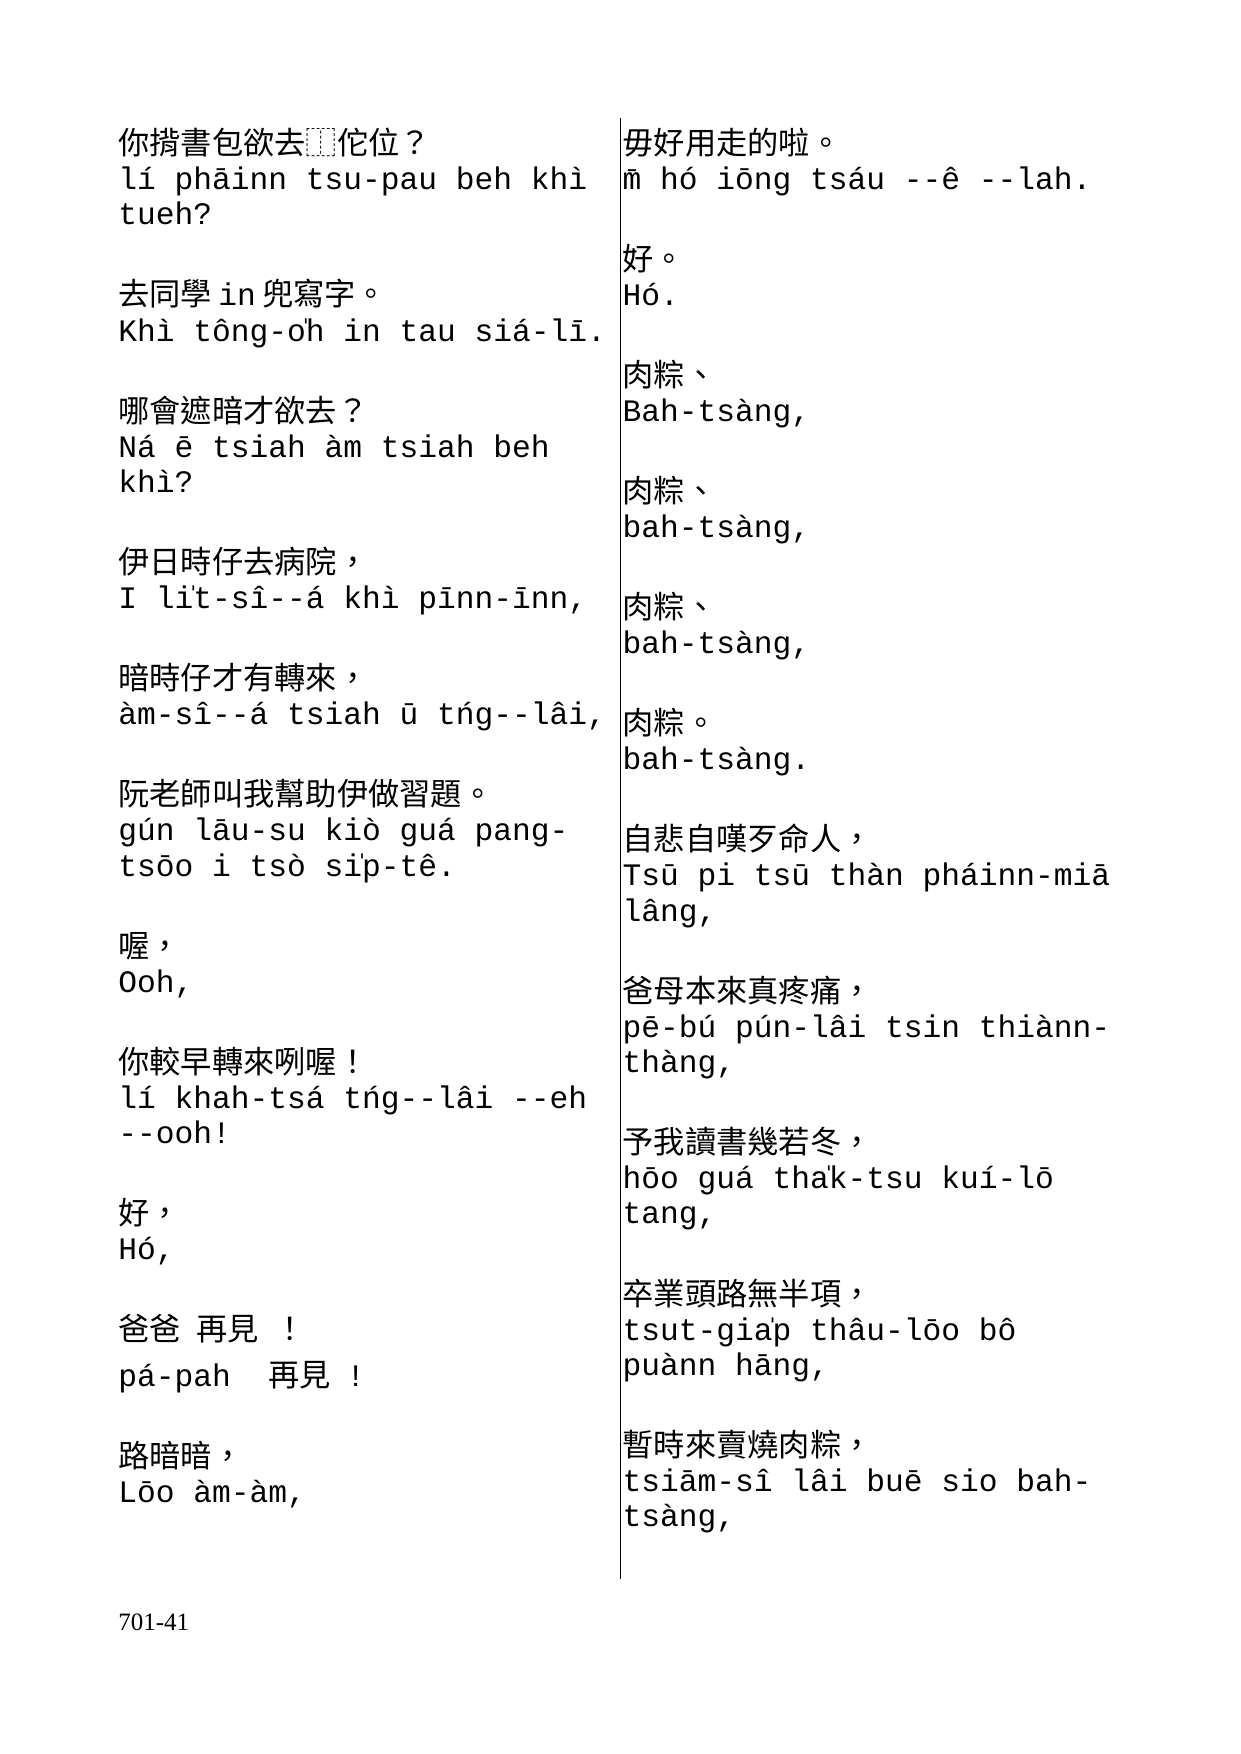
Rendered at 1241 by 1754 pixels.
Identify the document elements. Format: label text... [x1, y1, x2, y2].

text bah-tsàng. [622, 743, 1122, 779]
text tsut-gia̍p thâu-lōo bô puànn hāng, [622, 1314, 1122, 1385]
text m̄ hó iōng tsáu --ê --lah. [622, 163, 1122, 199]
text Bah-tsàng, [622, 395, 1122, 431]
text 好， [118, 1188, 618, 1234]
text tsiām-sî lâi buē sio bah-tsàng, [622, 1465, 1122, 1536]
text Lōo àm-àm, [118, 1476, 618, 1511]
text gún lāu-su kiò guá pang-tsōo i tsò si̍p-tê. [118, 815, 618, 886]
text 你揹書包欲去⿰佗位？ [118, 118, 618, 163]
text 毋好用走的啦。 [622, 118, 1122, 163]
text 自悲自嘆歹命人， [622, 814, 1122, 859]
text 卒業頭路無半項， [622, 1269, 1122, 1314]
text 伊日時仔去病院， [118, 537, 618, 583]
text 哪會遮暗才欲去？ [118, 386, 618, 431]
text bah-tsàng, [622, 627, 1122, 663]
text Ooh, [118, 966, 618, 1002]
text lí khah-tsá tńg--lâi --eh --ooh! [118, 1082, 618, 1153]
text 路暗暗， [118, 1431, 618, 1476]
text 爸爸 再見 ！ [118, 1304, 618, 1350]
text 你較早轉來咧喔！ [118, 1037, 618, 1082]
text 予我讀書幾若冬， [622, 1117, 1122, 1162]
text bah-tsàng, [622, 511, 1122, 547]
text pē-bú pún-lâi tsin thiànn-thàng, [622, 1011, 1122, 1082]
text Hó, [118, 1234, 618, 1269]
text 肉粽、 [622, 350, 1122, 395]
text lí phāinn tsu-pau beh khì tueh? [118, 163, 618, 234]
text pá-pah 再見 ! [118, 1350, 618, 1395]
text hōo guá tha̍k-tsu kuí-lō tang, [622, 1162, 1122, 1233]
text 阮老師叫我幫助伊做習題。 [118, 769, 618, 815]
text 爸母本來真疼痛， [622, 966, 1122, 1011]
text 好。 [622, 234, 1122, 279]
text 暗時仔才有轉來， [118, 653, 618, 699]
text I li̍t-sî--á khì pīnn-īnn, [118, 583, 618, 618]
text 喔， [118, 921, 618, 966]
text Khì tông-o̍h in tau siá-lī. [118, 315, 618, 351]
text Ná ē tsiah àm tsiah beh khì? [118, 431, 618, 502]
text Tsū pi tsū thàn pháinn-miā lâng, [622, 859, 1122, 930]
text Hó. [622, 279, 1122, 315]
text 暫時來賣燒肉粽， [622, 1420, 1122, 1465]
text 去同學in兜寫字。 [118, 269, 618, 315]
text 肉粽、 [622, 466, 1122, 511]
text 肉粽。 [622, 698, 1122, 743]
text àm-sî--á tsiah ū tńg--lâi, [118, 699, 618, 734]
text 肉粽、 [622, 582, 1122, 627]
